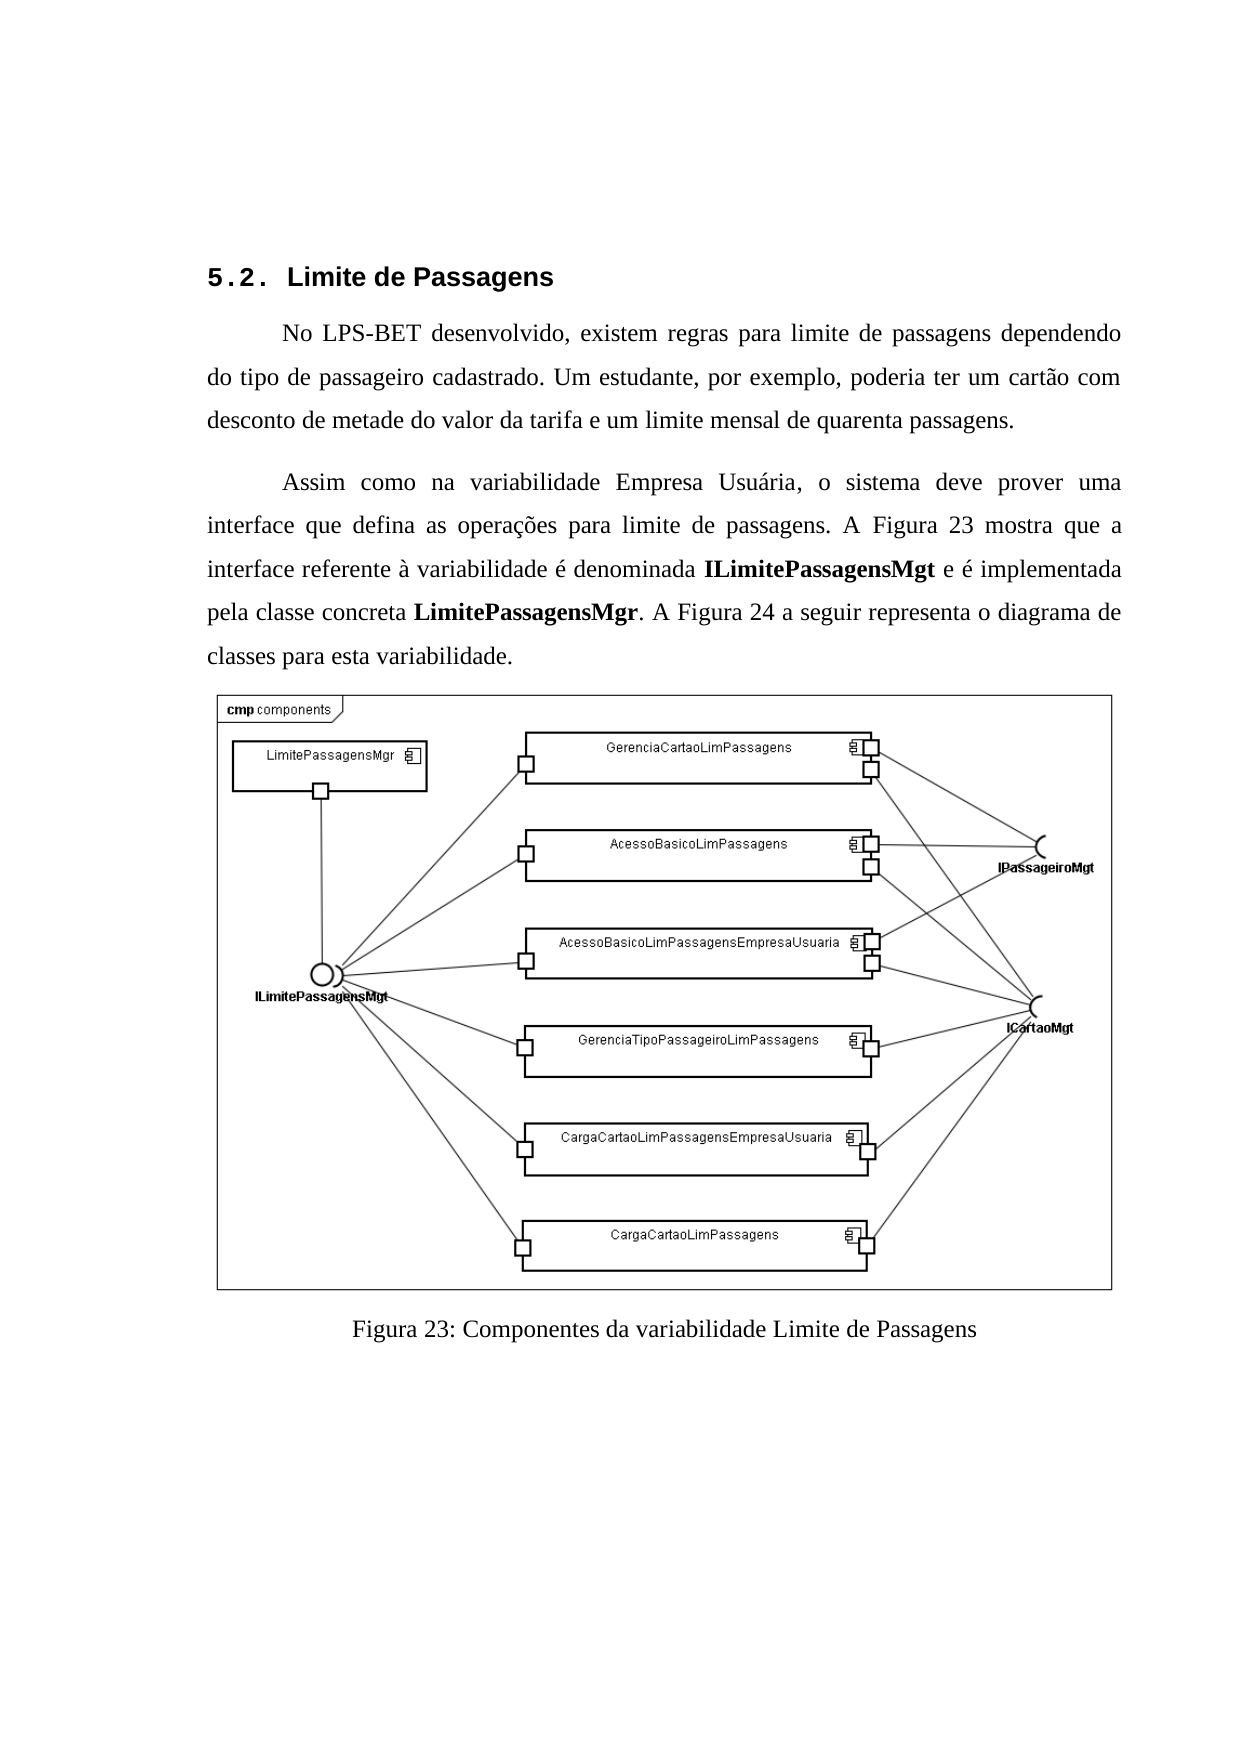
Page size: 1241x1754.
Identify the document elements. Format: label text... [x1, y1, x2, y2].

subtitle Limite de Passagens [207, 261, 1122, 294]
picture [206, 684, 1122, 1300]
text Figura 23: Componentes da variabilidade Limite de Passagens [207, 1300, 1122, 1343]
text No LPS-BET desenvolvido, existem regras para limite de passagens dependendo do tipo de passageiro cadastrado. Um estudante, por exemplo, poderia ter um cartão com desconto de metade do valor da tarifa e um limite mensal de quarenta passagens. [207, 318, 1122, 434]
text Assim como na variabilidade Empresa Usuária, o sistema deve prover uma interface que defina as operações para limite de passagens. A Figura 23 mostra que a interface referente à variabilidade é denominada ILimitePassagensMgt e é implementada pela classe concreta LimitePassagensMgr. A Figura 24 a seguir representa o diagrama de classes para esta variabilidade. [207, 467, 1122, 670]
